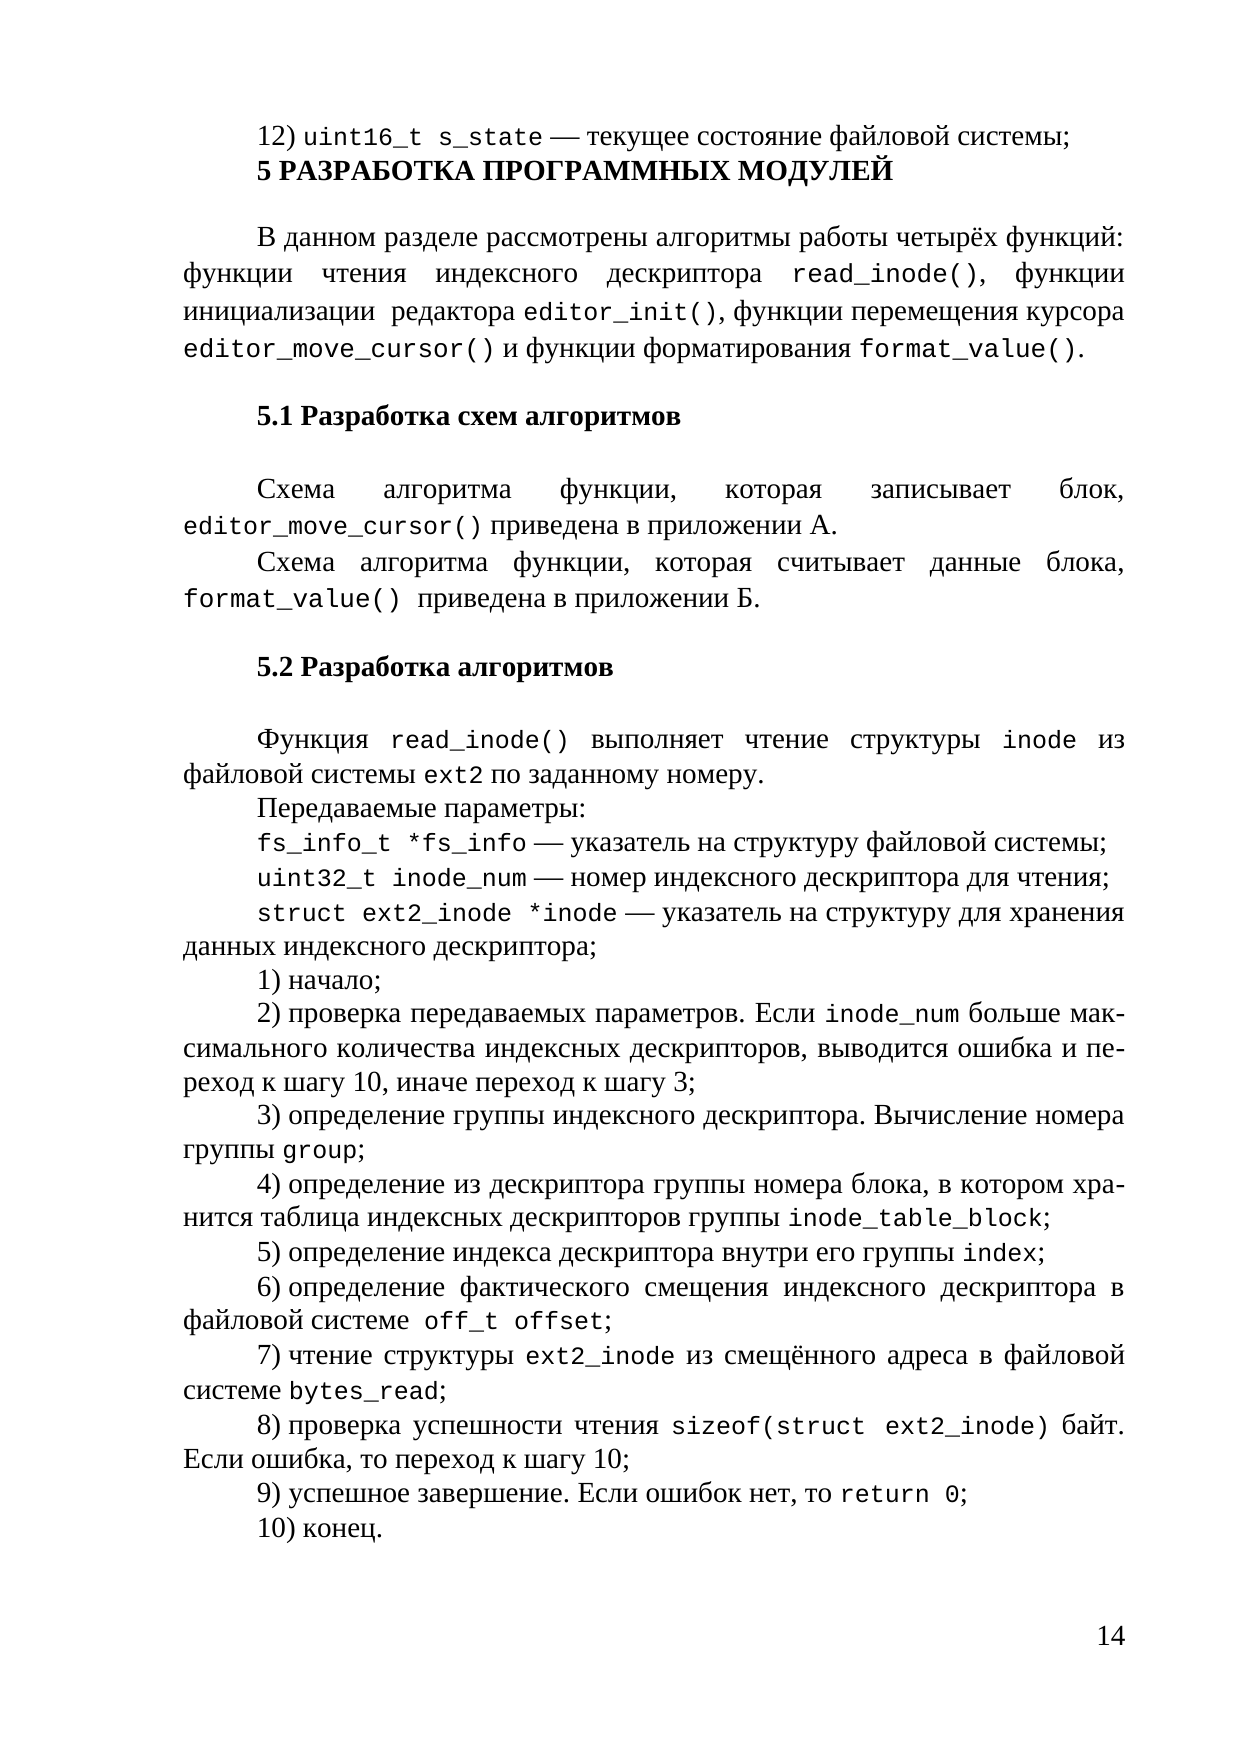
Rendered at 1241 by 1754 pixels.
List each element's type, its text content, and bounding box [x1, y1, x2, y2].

text 9) успешное завершение. Если ошибок нет, то return 0; [183, 1475, 1125, 1510]
text Схема алгоритма функции, которая считывает данные блока, format_value() приведена в приложении Б. [183, 544, 1125, 616]
text Функция read_inode() выполняет чтение структуры inode из файло­вой системы ext2 по заданному номеру. [183, 721, 1125, 791]
text struct ext2_inode *inode — указатель на структуру для хранения данных индексного дескриптора; [183, 894, 1125, 962]
text 1) начало; [183, 962, 1125, 996]
text 12) uint16_t s_state — текущее состояние файловой системы; [183, 118, 1125, 153]
text 3) определение группы индексного дескриптора. Вычисление номера группы group; [183, 1097, 1125, 1166]
text Передаваемые параметры: [183, 791, 1125, 824]
text 10) конец. [183, 1510, 1125, 1543]
text 5) определение индекса дескриптора внутри его группы index; [183, 1234, 1125, 1269]
text 5 РАЗРАБОТКА ПРОГРАММНЫХ МОДУЛЕЙ [183, 153, 1125, 186]
text 5.1 Разработка схем алгоритмов [183, 398, 1125, 432]
text Схема алгоритма функции, которая записывает блок, editor_move_cursor() приведена в приложении А. [183, 471, 1125, 542]
text fs_info_t *fs_info — указатель на структуру файловой системы; [183, 824, 1125, 859]
text 4) определение из дескриптора группы номера блока, в котором хра­нится таблица индексных дескрипторов группы inode_table_block; [183, 1166, 1125, 1234]
text 7) чтение структуры ext2_inode из смещённого адреса в фай­ловой системе bytes_read; [183, 1337, 1125, 1407]
text В данном разделе рассмотрены алгоритмы работы четырёх функций: функции чтения индексного дескриптора read_inode(), функции инициа­лизации редактора editor_init(), функции перемещения курсора editor_move_cursor() и функции форматирования format_value(). [183, 219, 1125, 366]
text 2) проверка передаваемых параметров. Если inode_num больше мак­симального количества индексных дескрипторов, выводится ошибка и пе­реход к шагу 10, иначе переход к шагу 3; [183, 996, 1125, 1097]
text 8) проверка успешности чтения sizeof(struct ext2_inode) байт. Если ошибка, то переход к шагу 10; [183, 1407, 1125, 1475]
text uint32_t inode_num — номер индексного дескриптора для чтения; [183, 859, 1125, 894]
text 5.2 Разработка алгоритмов [183, 649, 1125, 682]
text 6) определение фактического смещения индексного дескриптора в файловой системе off_t offset; [183, 1269, 1125, 1337]
